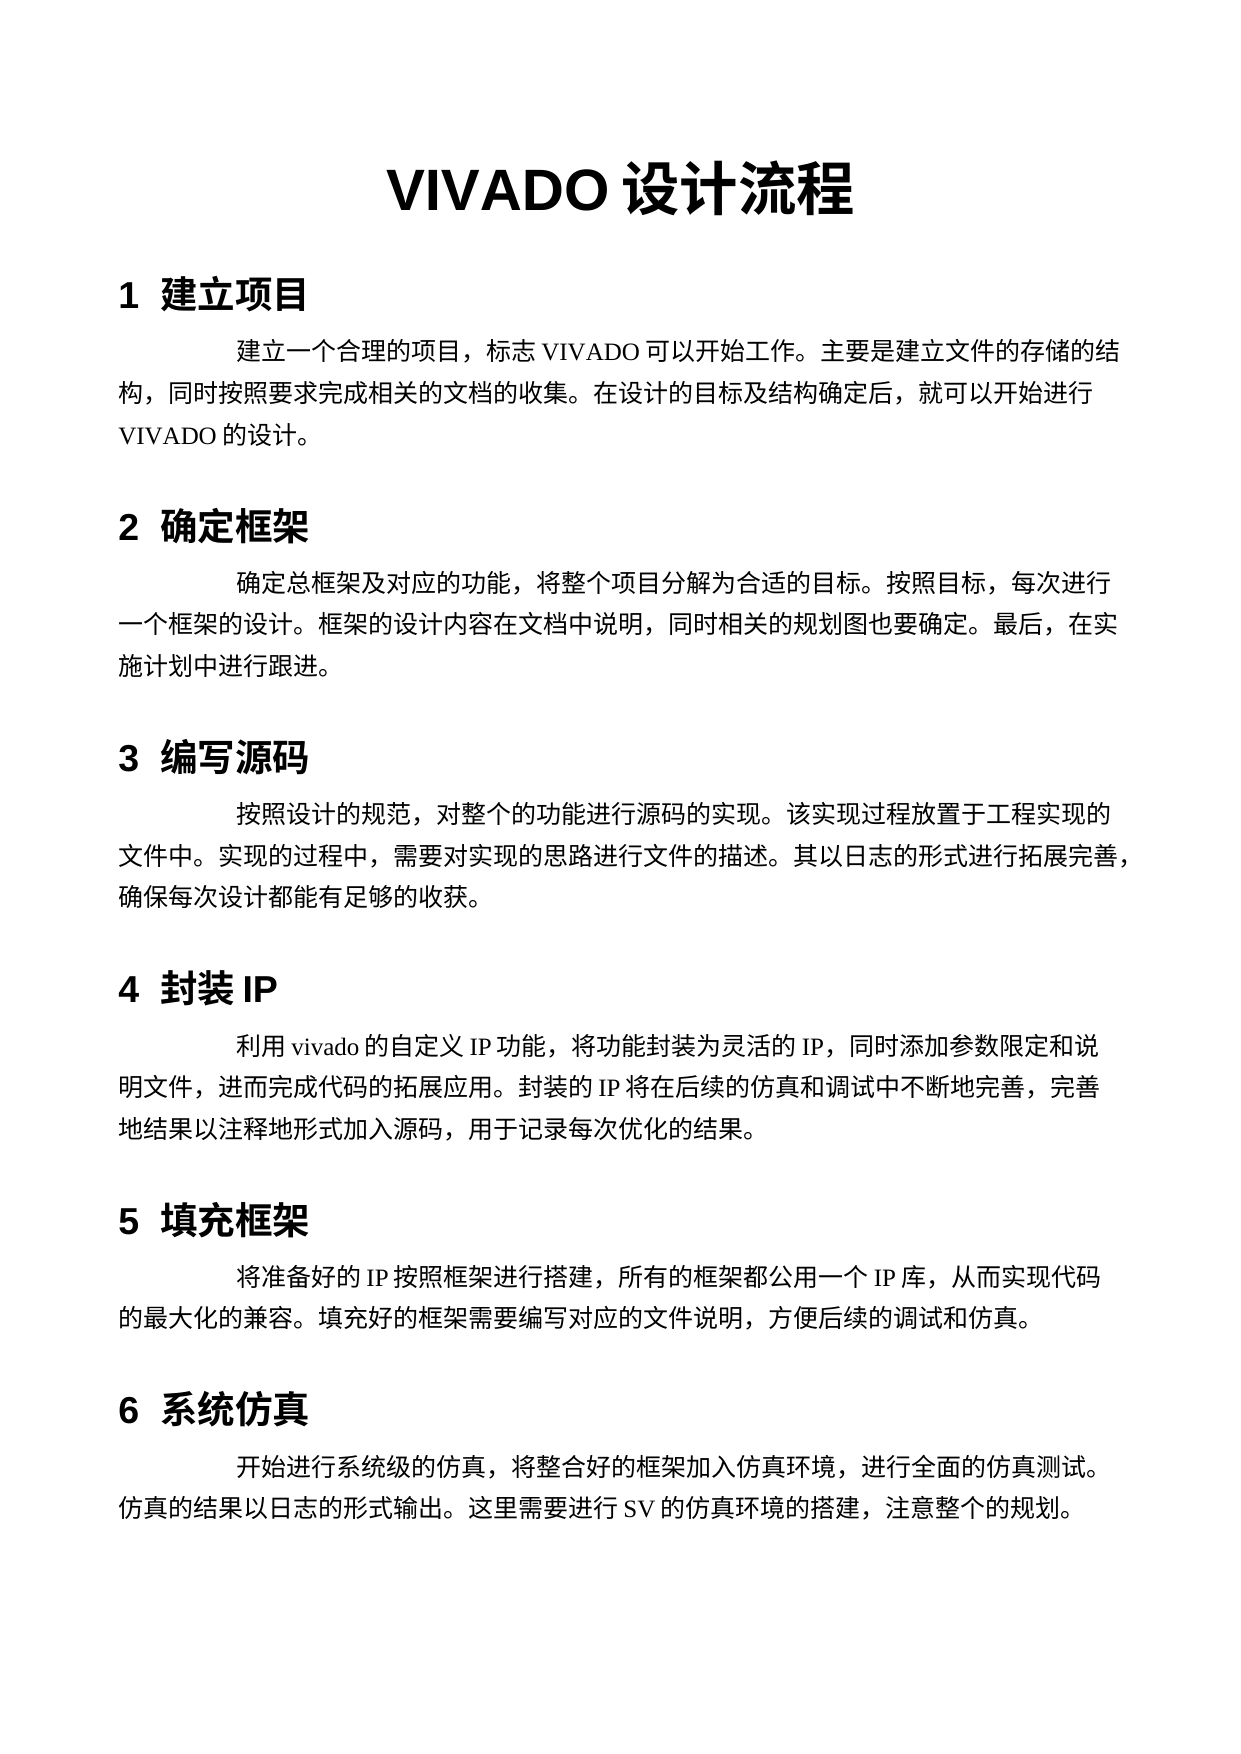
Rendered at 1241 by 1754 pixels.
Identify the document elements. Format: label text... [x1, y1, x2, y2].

text 利用vivado的自定义IP功能，将功能封装为灵活的IP，同时添加参数限定和说明文件，进而完成代码的拓展应用。封装的IP将在后续的仿真和调试中不断地完善，完善地结果以注释地形式加入源码，用于记录每次优化的结果。 [118, 1026, 1122, 1146]
subtitle 4 封装IP [118, 959, 1122, 1013]
subtitle 1 建立项目 [118, 265, 1122, 319]
subtitle 2 确定框架 [118, 496, 1122, 551]
subtitle 6 系统仿真 [118, 1380, 1122, 1434]
subtitle 3 编写源码 [118, 728, 1122, 782]
title VIVADO设计流程 [118, 143, 1122, 228]
subtitle 5 填充框架 [118, 1191, 1122, 1245]
text 建立一个合理的项目，标志VIVADO可以开始工作。主要是建立文件的存储的结构，同时按照要求完成相关的文档的收集。在设计的目标及结构确定后，就可以开始进行VIVADO的设计。 [118, 332, 1122, 451]
text 确定总框架及对应的功能，将整个项目分解为合适的目标。按照目标，每次进行一个框架的设计。框架的设计内容在文档中说明，同时相关的规划图也要确定。最后，在实施计划中进行跟进。 [118, 563, 1122, 683]
text 将准备好的IP按照框架进行搭建，所有的框架都公用一个IP库，从而实现代码的最大化的兼容。填充好的框架需要编写对应的文件说明，方便后续的调试和仿真。 [118, 1257, 1122, 1335]
text 按照设计的规范，对整个的功能进行源码的实现。该实现过程放置于工程实现的文件中。实现的过程中，需要对实现的思路进行文件的描述。其以日志的形式进行拓展完善，确保每次设计都能有足够的收获。 [118, 794, 1122, 914]
text 开始进行系统级的仿真，将整合好的框架加入仿真环境，进行全面的仿真测试。仿真的结果以日志的形式输出。这里需要进行SV的仿真环境的搭建，注意整个的规划。 [118, 1447, 1122, 1525]
